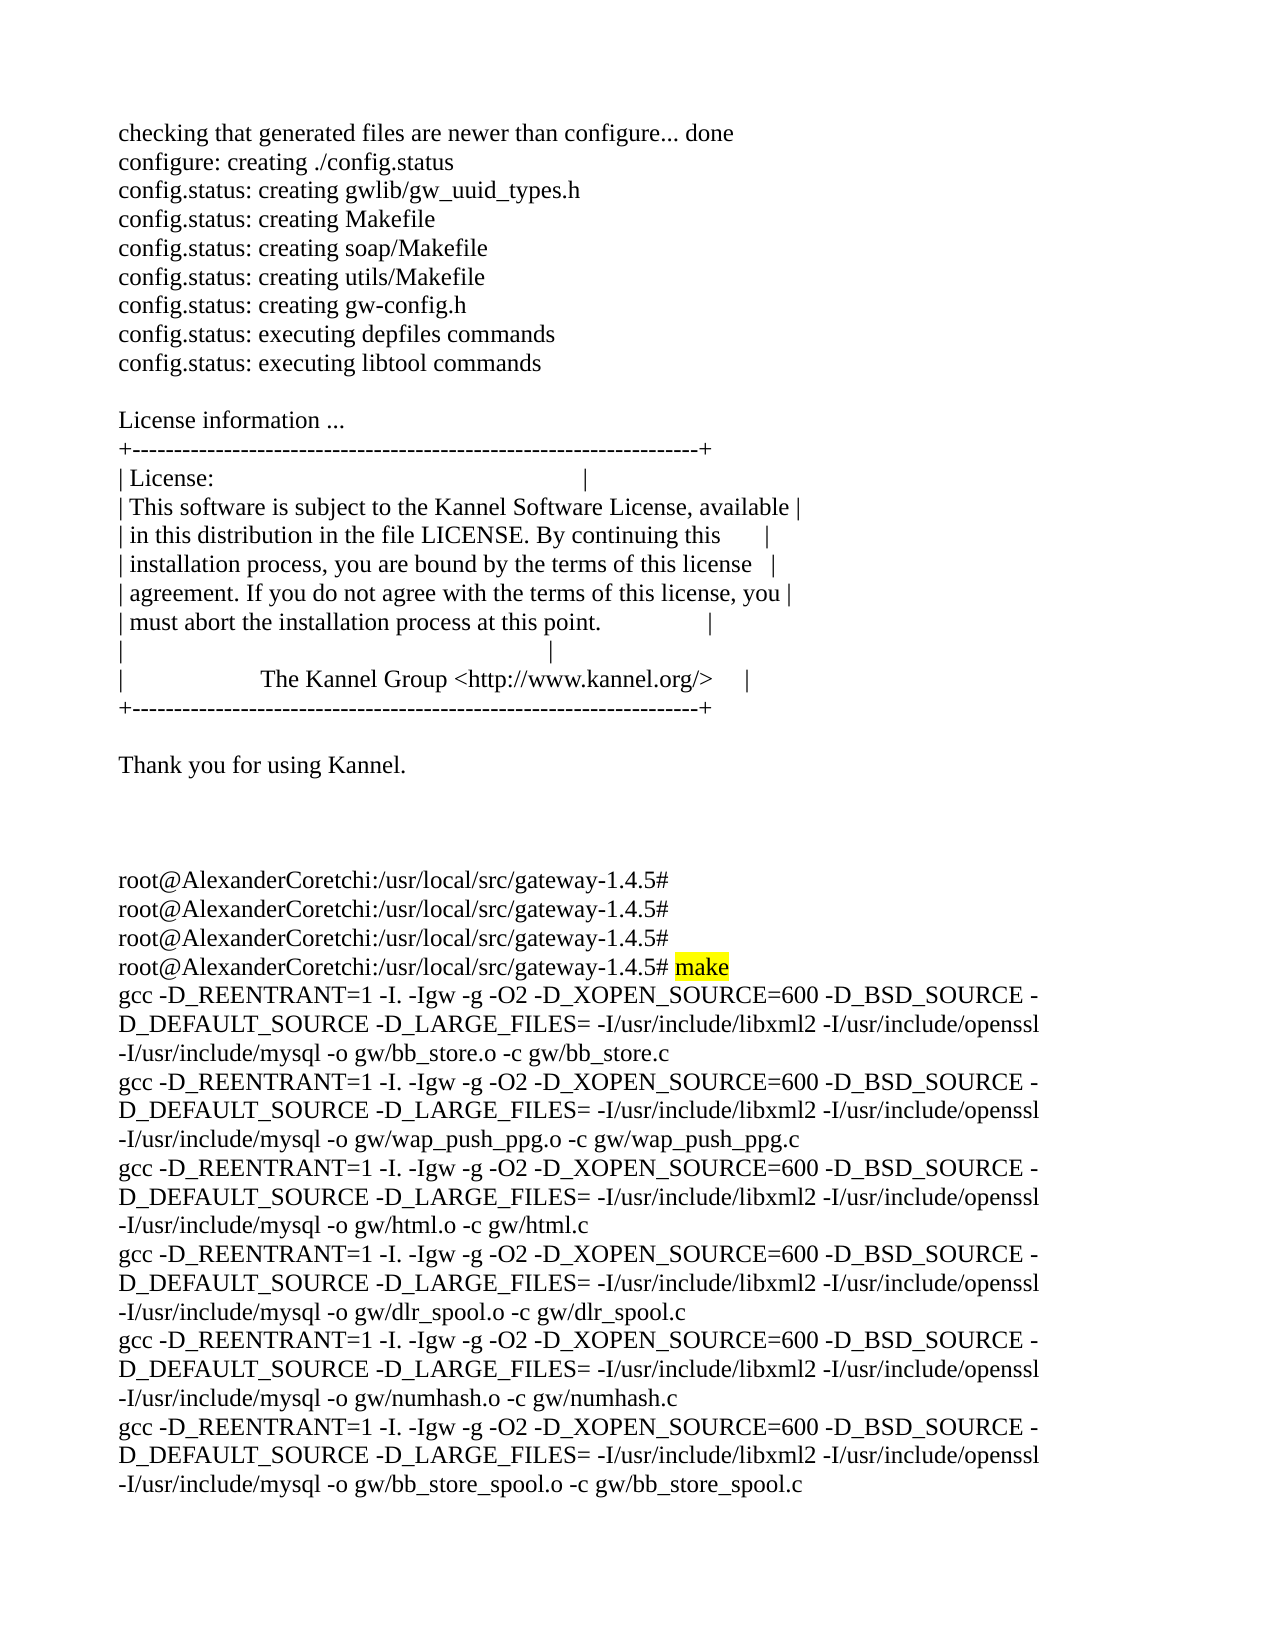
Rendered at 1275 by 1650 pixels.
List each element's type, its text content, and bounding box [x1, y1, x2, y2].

text config.status: creating soap/Makefile [118, 233, 1157, 262]
text config.status: creating Makefile [118, 204, 1157, 233]
text +--------------------------------------------------------------------+ [118, 693, 1157, 722]
text | in this distribution in the file LICENSE. By continuing this | [118, 521, 1157, 549]
text gcc -D_REENTRANT=1 -I. -Igw -g -O2 -D_XOPEN_SOURCE=600 -D_BSD_SOURCE -D_DEFAULT_SOURCE -D_LARGE_FILES= -I/usr/include/libxml2 -I/usr/include/openssl -I/usr/include/mysql -o gw/wap_push_ppg.o -c gw/wap_push_ppg.c [118, 1067, 1157, 1153]
text config.status: creating gwlib/gw_uuid_types.h [118, 176, 1157, 204]
text config.status: executing depfiles commands [118, 319, 1157, 348]
text | | [118, 636, 1157, 664]
text config.status: creating gw-config.h [118, 291, 1157, 319]
text config.status: creating utils/Makefile [118, 262, 1157, 291]
text config.status: executing libtool commands [118, 348, 1157, 377]
text root@AlexanderCoretchi:/usr/local/src/gateway-1.4.5# [118, 923, 1157, 952]
text | License: | [118, 463, 1157, 492]
text configure: creating ./config.status [118, 147, 1157, 176]
text | agreement. If you do not agree with the terms of this license, you | [118, 578, 1157, 607]
text checking that generated files are newer than configure... done [118, 118, 1157, 147]
text gcc -D_REENTRANT=1 -I. -Igw -g -O2 -D_XOPEN_SOURCE=600 -D_BSD_SOURCE -D_DEFAULT_SOURCE -D_LARGE_FILES= -I/usr/include/libxml2 -I/usr/include/openssl -I/usr/include/mysql -o gw/numhash.o -c gw/numhash.c [118, 1326, 1157, 1412]
text License information ... [118, 406, 1157, 434]
text | This software is subject to the Kannel Software License, available | [118, 492, 1157, 521]
text Thank you for using Kannel. [118, 751, 1157, 779]
text +--------------------------------------------------------------------+ [118, 434, 1157, 463]
text gcc -D_REENTRANT=1 -I. -Igw -g -O2 -D_XOPEN_SOURCE=600 -D_BSD_SOURCE -D_DEFAULT_SOURCE -D_LARGE_FILES= -I/usr/include/libxml2 -I/usr/include/openssl -I/usr/include/mysql -o gw/bb_store.o -c gw/bb_store.c [118, 981, 1157, 1067]
text | must abort the installation process at this point. | [118, 607, 1157, 636]
text root@AlexanderCoretchi:/usr/local/src/gateway-1.4.5# make [118, 952, 1157, 981]
text gcc -D_REENTRANT=1 -I. -Igw -g -O2 -D_XOPEN_SOURCE=600 -D_BSD_SOURCE -D_DEFAULT_SOURCE -D_LARGE_FILES= -I/usr/include/libxml2 -I/usr/include/openssl -I/usr/include/mysql -o gw/html.o -c gw/html.c [118, 1153, 1157, 1239]
text | installation process, you are bound by the terms of this license | [118, 549, 1157, 578]
text | The Kannel Group <http://www.kannel.org/> | [118, 664, 1157, 693]
text root@AlexanderCoretchi:/usr/local/src/gateway-1.4.5# [118, 894, 1157, 923]
text gcc -D_REENTRANT=1 -I. -Igw -g -O2 -D_XOPEN_SOURCE=600 -D_BSD_SOURCE -D_DEFAULT_SOURCE -D_LARGE_FILES= -I/usr/include/libxml2 -I/usr/include/openssl -I/usr/include/mysql -o gw/bb_store_spool.o -c gw/bb_store_spool.c [118, 1412, 1157, 1498]
text gcc -D_REENTRANT=1 -I. -Igw -g -O2 -D_XOPEN_SOURCE=600 -D_BSD_SOURCE -D_DEFAULT_SOURCE -D_LARGE_FILES= -I/usr/include/libxml2 -I/usr/include/openssl -I/usr/include/mysql -o gw/dlr_spool.o -c gw/dlr_spool.c [118, 1239, 1157, 1326]
text root@AlexanderCoretchi:/usr/local/src/gateway-1.4.5# [118, 866, 1157, 894]
